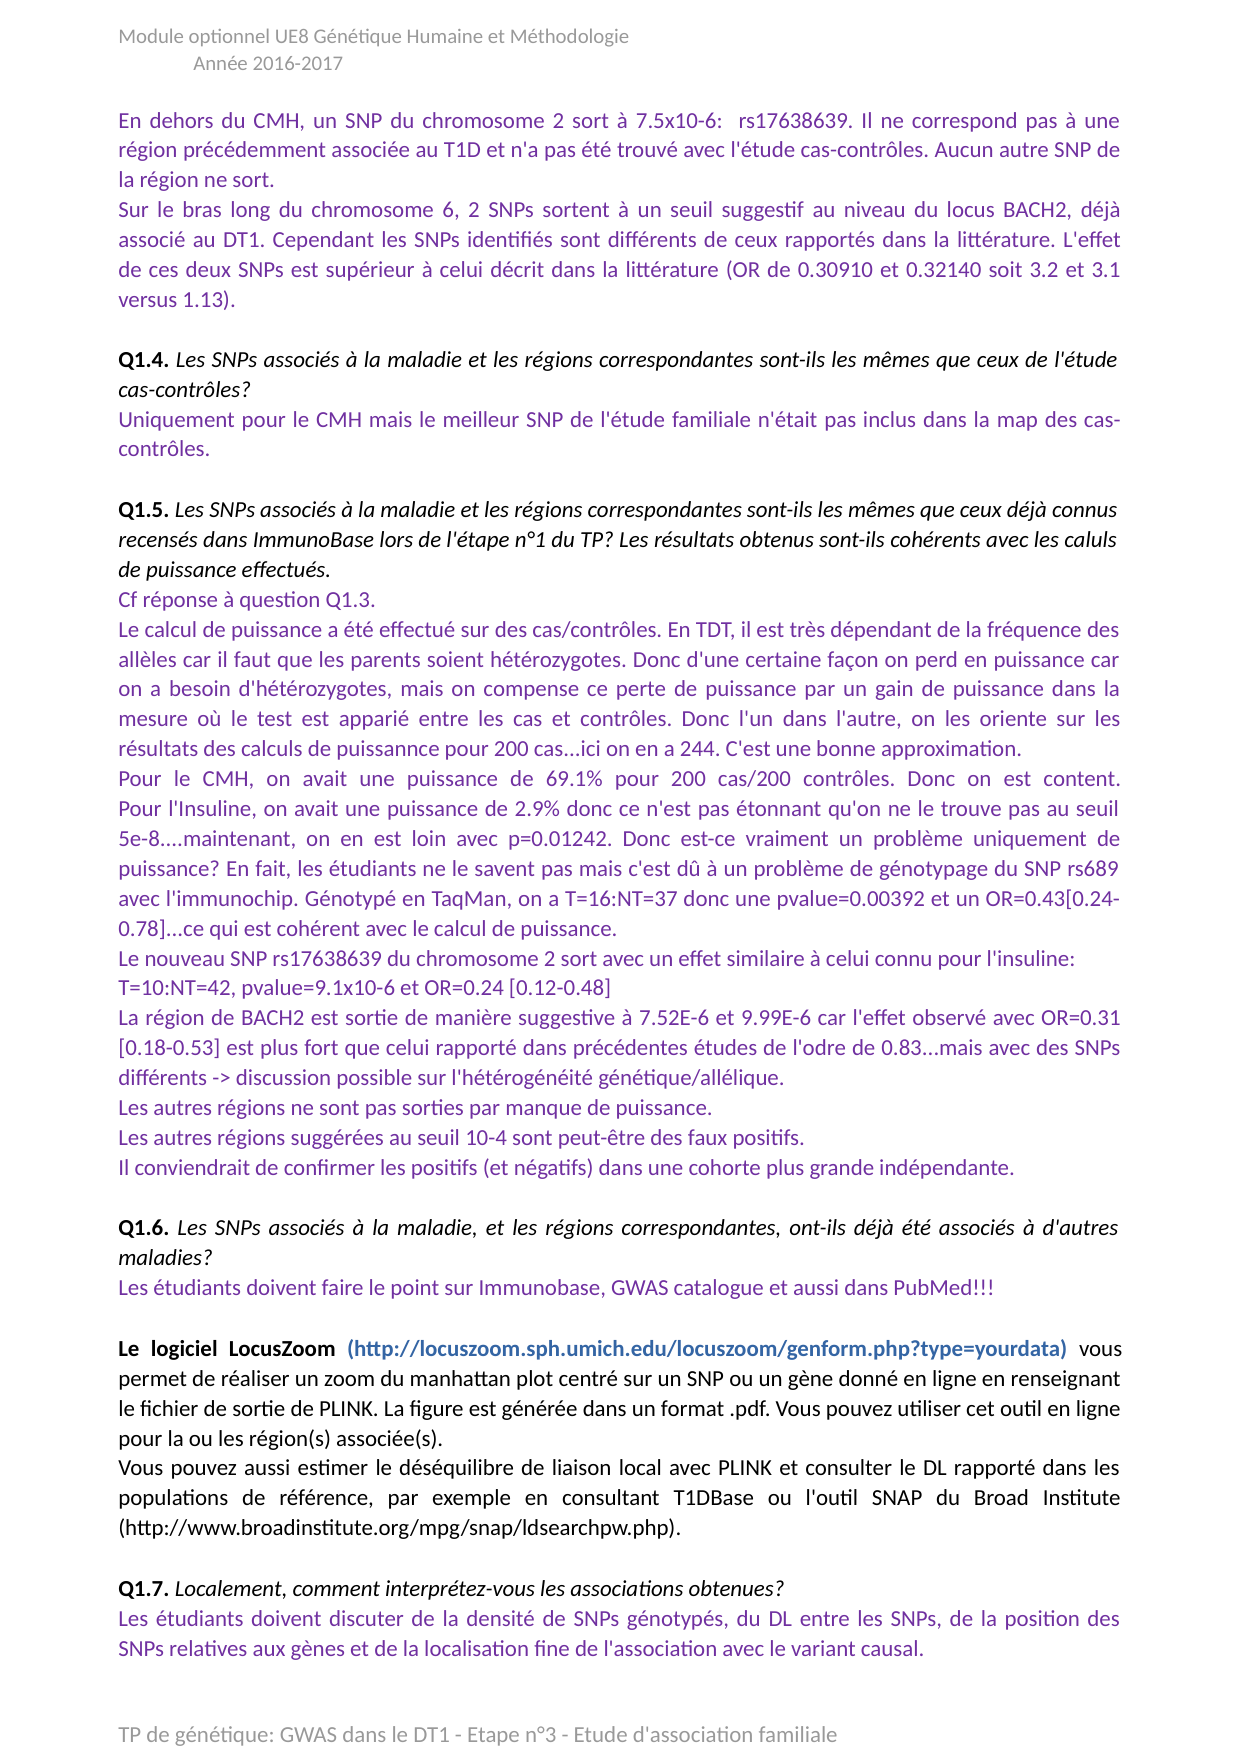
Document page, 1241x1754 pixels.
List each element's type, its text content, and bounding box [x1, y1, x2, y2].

text Q1.7. Localement, comment interprétez-vous les associations obtenues? [118, 1574, 1122, 1602]
text En dehors du CMH, un SNP du chromosome 2 sort à 7.5x10-6: rs17638639. Il ne correspond pas à une région précédemment associée au T1D et n'a pas été trouvé avec l'étude cas-contrôles. Aucun autre SNP de la région ne sort. [118, 106, 1122, 193]
text Q1.6. Les SNPs associés à la maladie, et les régions correspondantes, ont-ils déjà été associés à d'autres maladies? [118, 1213, 1122, 1271]
text Les autres régions ne sont pas sorties par manque de puissance. [118, 1093, 1122, 1121]
text Les étudiants doivent faire le point sur Immunobase, GWAS catalogue et aussi dans PubMed!!! [118, 1273, 1122, 1301]
text Les étudiants doivent discuter de la densité de SNPs génotypés, du DL entre les SNPs, de la position des SNPs relatives aux gènes et de la localisation fine de l'association avec le variant causal. [118, 1604, 1122, 1662]
text Il conviendrait de confirmer les positifs (et négatifs) dans une cohorte plus grande indépendante. [118, 1153, 1122, 1181]
text Uniquement pour le CMH mais le meilleur SNP de l'étude familiale n'était pas inclus dans la map des cas-contrôles. [118, 405, 1122, 463]
text Le nouveau SNP rs17638639 du chromosome 2 sort avec un effet similaire à celui connu pour l'insuline: [118, 944, 1122, 972]
text Vous pouvez aussi estimer le déséquilibre de liaison local avec PLINK et consulter le DL rapporté dans les populations de référence, par exemple en consultant T1DBase ou l'outil SNAP du Broad Institute (http://www.broadinstitute.org/mpg/snap/ldsearchpw.php). [118, 1453, 1122, 1541]
text T=10:NT=42, pvalue=9.1x10-6 et OR=0.24 [0.12-0.48] [118, 973, 1122, 1002]
text Le logiciel LocusZoom (http://locuszoom.sph.umich.edu/locuszoom/genform.php?type=yourdata) vous permet de réaliser un zoom du manhattan plot centré sur un SNP ou un gène donné en ligne en renseignant le fichier de sortie de PLINK. La figure est générée dans un format .pdf. Vous pouvez utiliser cet outil en ligne pour la ou les région(s) associée(s). [118, 1334, 1122, 1452]
text Q1.4. Les SNPs associés à la maladie et les régions correspondantes sont-ils les mêmes que ceux de l'étude cas-contrôles? [118, 345, 1122, 403]
text Le calcul de puissance a été effectué sur des cas/contrôles. En TDT, il est très dépendant de la fréquence des allèles car il faut que les parents soient hétérozygotes. Donc d'une certaine façon on perd en puissance car on a besoin d'hétérozygotes, mais on compense ce perte de puissance par un gain de puissance dans la mesure où le test est apparié entre les cas et contrôles. Donc l'un dans l'autre, on les oriente sur les résultats des calculs de puissannce pour 200 cas...ici on en a 244. C'est une bonne approximation. [118, 615, 1122, 762]
text La région de BACH2 est sortie de manière suggestive à 7.52E-6 et 9.99E-6 car l'effet observé avec OR=0.31 [0.18-0.53] est plus fort que celui rapporté dans précédentes études de l'odre de 0.83...mais avec des SNPs différents -> discussion possible sur l'hétérogénéité génétique/allélique. [118, 1003, 1122, 1091]
text Sur le bras long du chromosome 6, 2 SNPs sortent à un seuil suggestif au niveau du locus BACH2, déjà associé au DT1. Cependant les SNPs identifiés sont différents de ceux rapportés dans la littérature. L'effet de ces deux SNPs est supérieur à celui décrit dans la littérature (OR de 0.30910 et 0.32140 soit 3.2 et 3.1 versus 1.13). [118, 195, 1122, 313]
text Les autres régions suggérées au seuil 10-4 sont peut-être des faux positifs. [118, 1123, 1122, 1151]
text Q1.5. Les SNPs associés à la maladie et les régions correspondantes sont-ils les mêmes que ceux déjà connus recensés dans ImmunoBase lors de l'étape n°1 du TP? Les résultats obtenus sont-ils cohérents avec les caluls de puissance effectués. [118, 495, 1122, 583]
text Pour le CMH, on avait une puissance de 69.1% pour 200 cas/200 contrôles. Donc on est content. Pour l'Insuline, on avait une puissance de 2.9% donc ce n'est pas étonnant qu'on ne le trouve pas au seuil 5e-8....maintenant, on en est loin avec p=0.01242. Donc est-ce vraiment un problème uniquement de puissance? En fait, les étudiants ne le savent pas mais c'est dû à un problème de génotypage du SNP rs689 avec l'immunochip. Génotypé en TaqMan, on a T=16:NT=37 donc une pvalue=0.00392 et un OR=0.43[0.24-0.78]...ce qui est cohérent avec le calcul de puissance. [118, 764, 1122, 942]
text Cf réponse à question Q1.3. [118, 585, 1122, 613]
